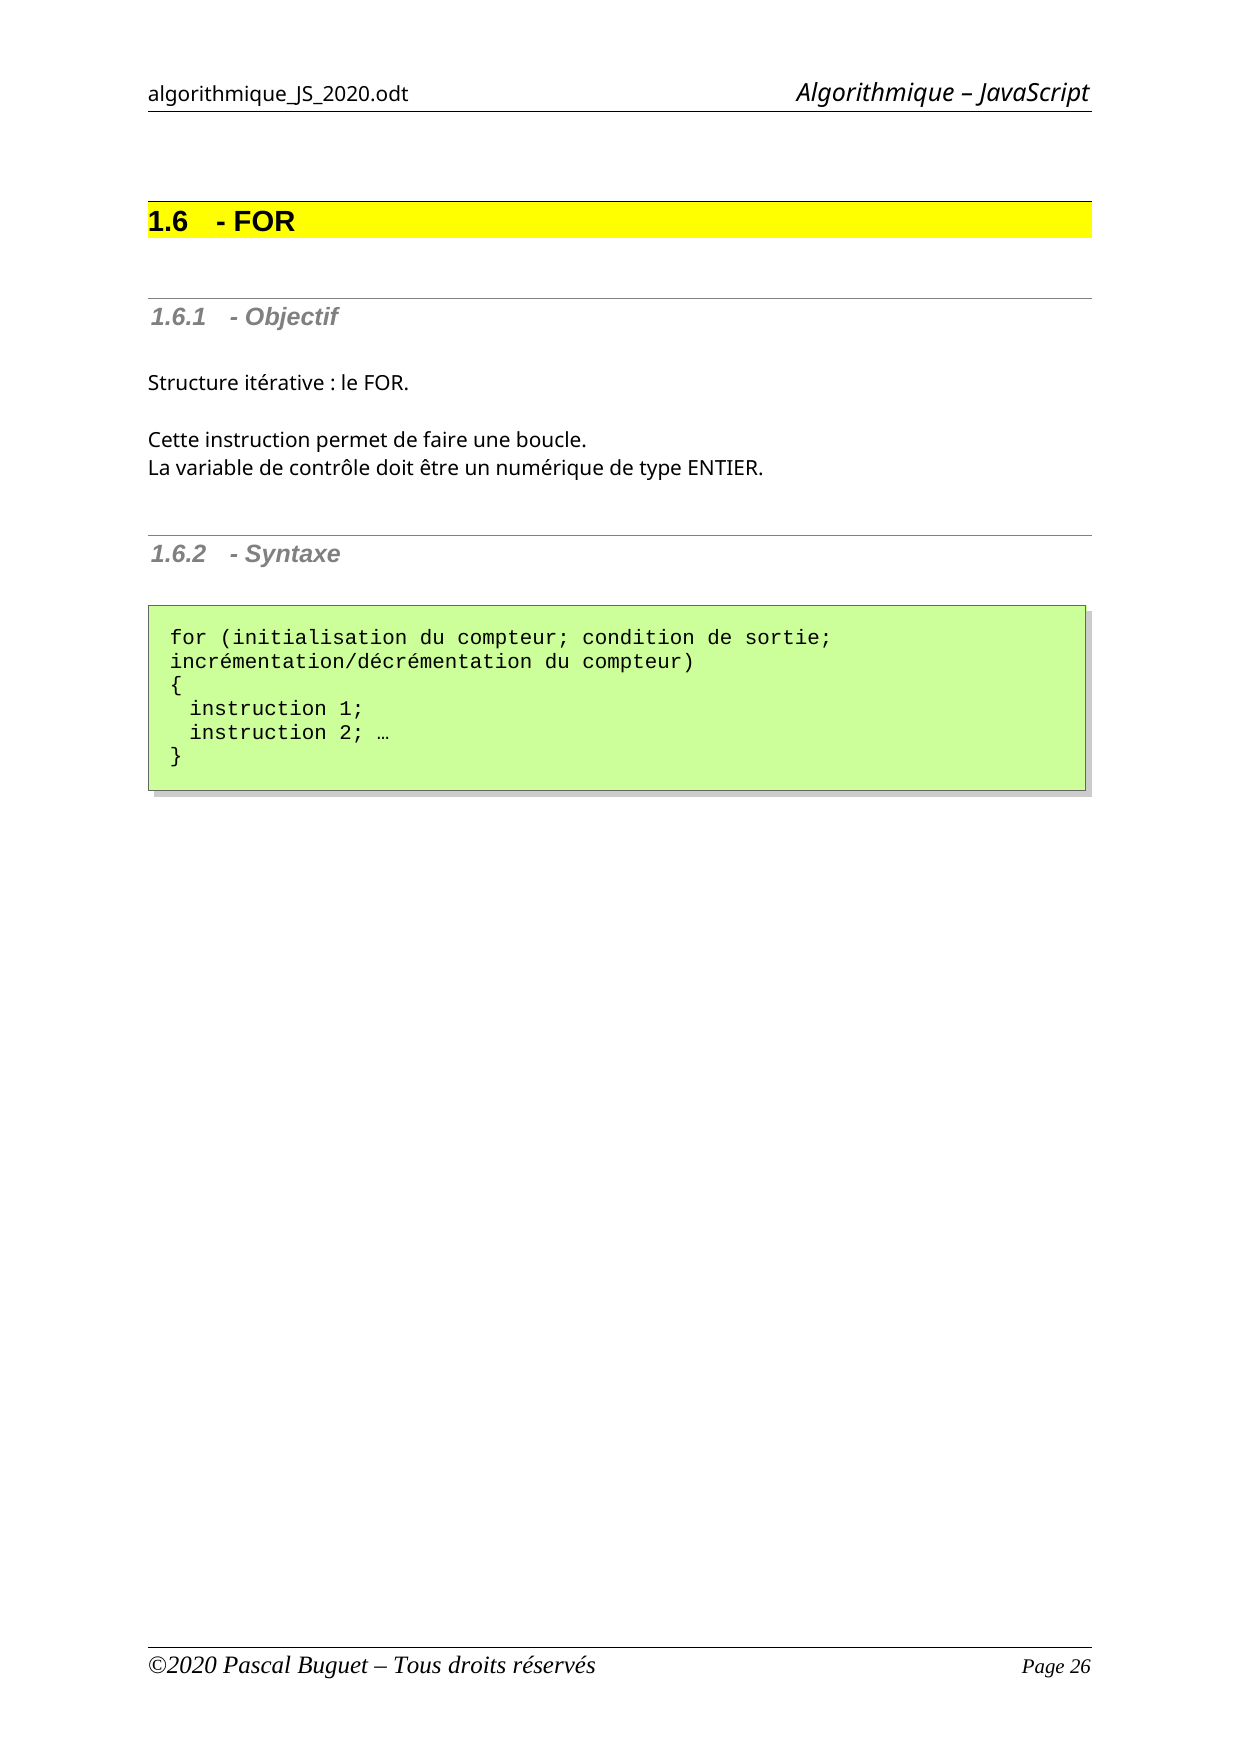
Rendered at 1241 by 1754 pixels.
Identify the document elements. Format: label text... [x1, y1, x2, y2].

text La variable de contrôle doit être un numérique de type ENTIER. [148, 453, 1092, 482]
text instruction 1; [149, 676, 1085, 700]
text { [149, 653, 1085, 676]
text instruction 2; … [149, 700, 1085, 723]
subtitle - FOR [148, 202, 1092, 238]
subtitle - Objectif [148, 299, 1092, 333]
text Cette instruction permet de faire une boucle. [148, 425, 1092, 453]
text { [360, 658, 366, 667]
text Structure itérative : le FOR. [148, 368, 1092, 396]
text { [547, 658, 553, 667]
text } [149, 723, 1085, 790]
subtitle - Syntaxe [148, 536, 1092, 571]
text for (initialisation du compteur; condition de sortie; incrémentation/décrémentation du compteur) [149, 606, 1085, 653]
